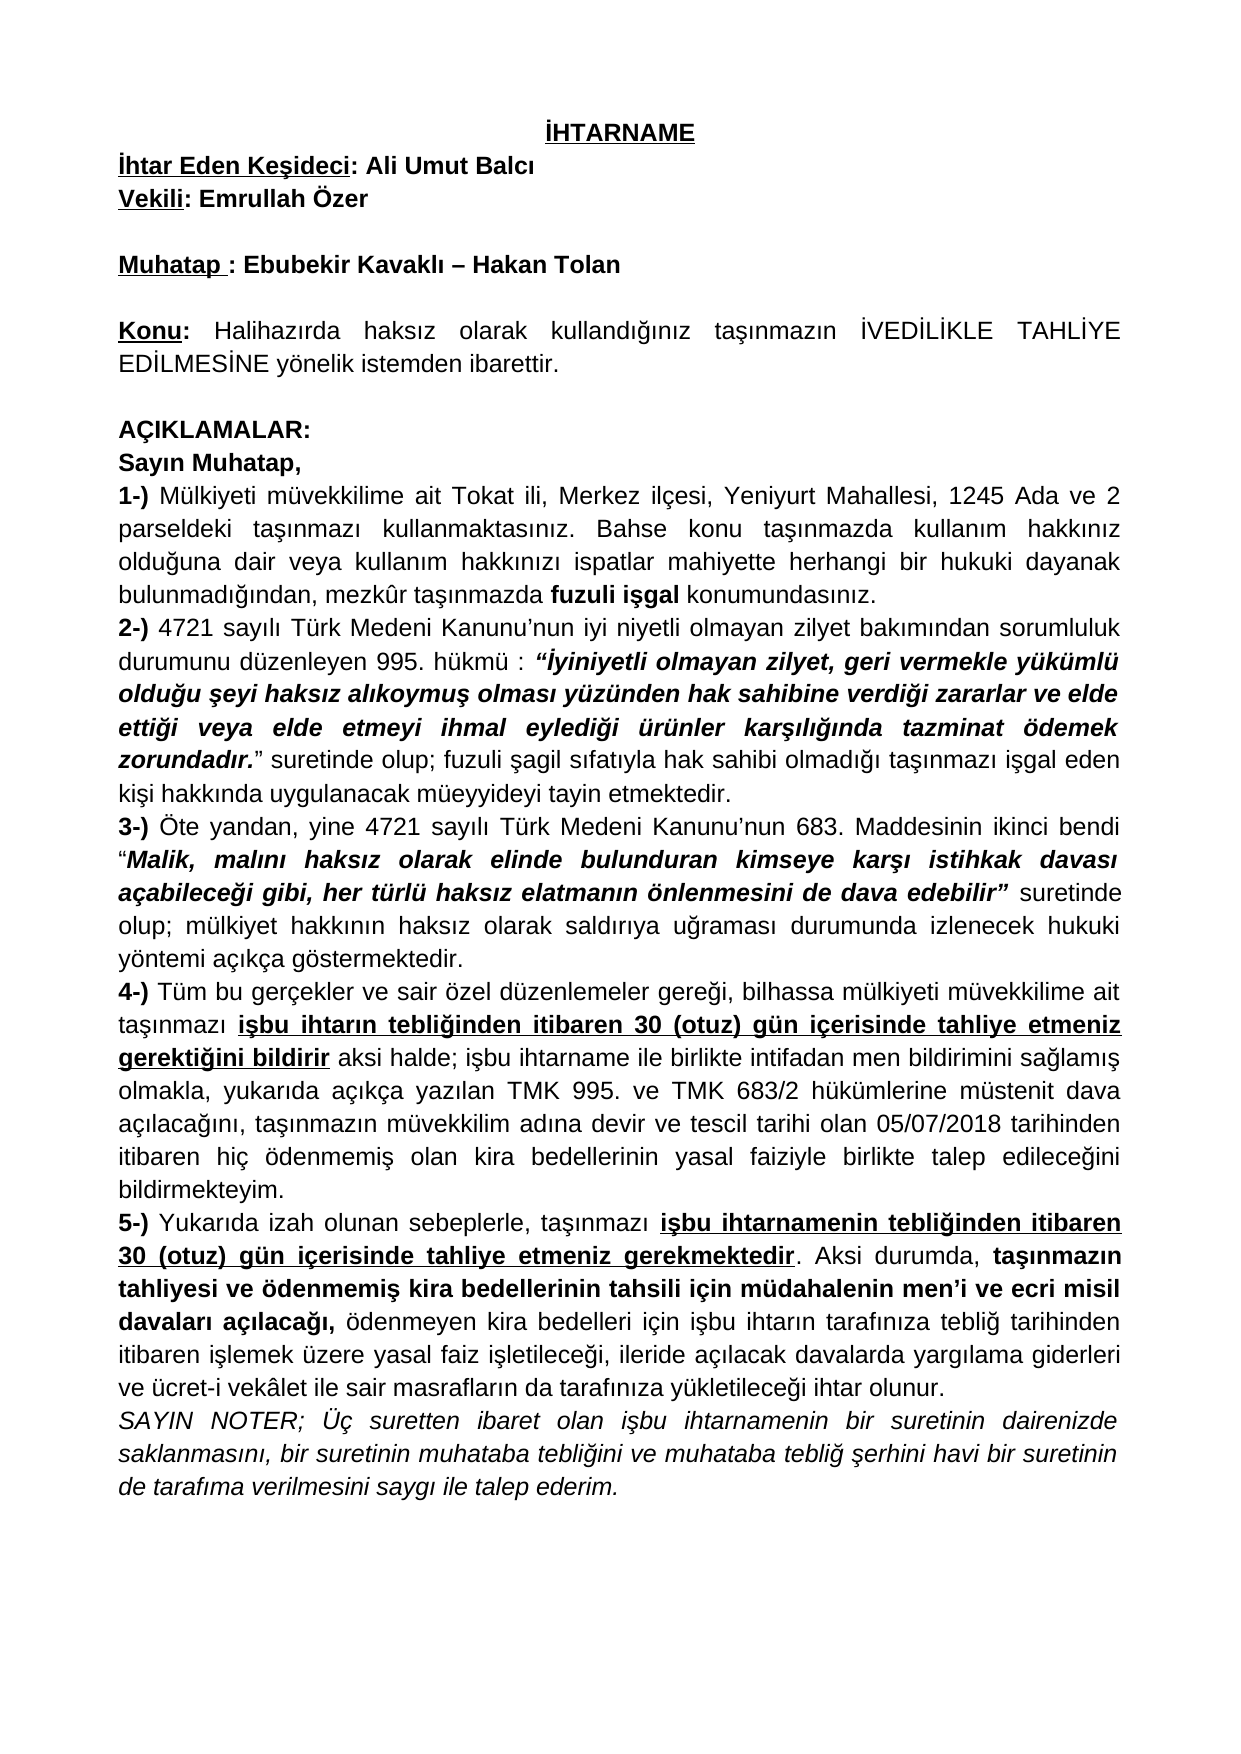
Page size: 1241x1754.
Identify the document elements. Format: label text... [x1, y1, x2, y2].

text SAYIN NOTER; Üç suretten ibaret olan işbu ihtarnamenin bir suretinin dairenizde saklanmasını, bir suretinin muhataba tebliğini ve muhataba tebliğ şerhini havi bir suretinin de tarafıma verilmesini saygı ile talep ederim. [118, 1406, 1122, 1501]
text İhtar Eden Keşideci: Ali Umut Balcı [118, 151, 1122, 180]
text Sayın Muhatap, [118, 448, 1122, 477]
text AÇIKLAMALAR: [118, 415, 1122, 444]
text Muhatap : Ebubekir Kavaklı – Hakan Tolan [118, 250, 1122, 279]
text 3-) Öte yandan, yine 4721 sayılı Türk Medeni Kanunu’nun 683. Maddesinin ikinci bendi “Malik, malını haksız olarak elinde bulunduran kimseye karşı istihkak davası açabileceği gibi, her türlü haksız elatmanın önlenmesini de dava edebilir” suretinde olup; mülkiyet hakkının haksız olarak saldırıya uğraması durumunda izlenecek hukuki yöntemi açıkça göstermektedir. [118, 812, 1122, 972]
text Konu: Halihazırda haksız olarak kullandığınız taşınmazın İVEDİLİKLE TAHLİYE EDİLMESİNE yönelik istemden ibarettir. [118, 316, 1122, 378]
text İHTARNAME [118, 118, 1122, 147]
text 1-) Mülkiyeti müvekkilime ait Tokat ili, Merkez ilçesi, Yeniyurt Mahallesi, 1245 Ada ve 2 parseldeki taşınmazı kullanmaktasınız. Bahse konu taşınmazda kullanım hakkınız olduğuna dair veya kullanım hakkınızı ispatlar mahiyette herhangi bir hukuki dayanak bulunmadığından, mezkûr taşınmazda fuzuli işgal konumundasınız. [118, 481, 1122, 609]
text Vekili: Emrullah Özer [118, 184, 1122, 213]
text 4-) Tüm bu gerçekler ve sair özel düzenlemeler gereği, bilhassa mülkiyeti müvekkilime ait taşınmazı işbu ihtarın tebliğinden itibaren 30 (otuz) gün içerisinde tahliye etmeniz gerektiğini bildirir aksi halde; işbu ihtarname ile birlikte intifadan men bildirimini sağlamış olmakla, yukarıda açıkça yazılan TMK 995. ve TMK 683/2 hükümlerine müstenit dava açılacağını, taşınmazın müvekkilim adına devir ve tescil tarihi olan 05/07/2018 tarihinden itibaren hiç ödenmemiş olan kira bedellerinin yasal faiziyle birlikte talep edileceğini bildirmekteyim. [118, 977, 1122, 1203]
text 2-) 4721 sayılı Türk Medeni Kanunu’nun iyi niyetli olmayan zilyet bakımından sorumluluk durumunu düzenleyen 995. hükmü : “İyiniyetli olmayan zilyet, geri vermekle yükümlü olduğu şeyi haksız alıkoymuş olması yüzünden hak sahibine verdiği zararlar ve elde ettiği veya elde etmeyi ihmal eylediği ürünler karşılığında tazminat ödemek zorundadır.” suretinde olup; fuzuli şagil sıfatıyla hak sahibi olmadığı taşınmazı işgal eden kişi hakkında uygulanacak müeyyideyi tayin etmektedir. [118, 613, 1122, 807]
text 5-) Yukarıda izah olunan sebeplerle, taşınmazı işbu ihtarnamenin tebliğinden itibaren 30 (otuz) gün içerisinde tahliye etmeniz gerekmektedir. Aksi durumda, taşınmazın tahliyesi ve ödenmemiş kira bedellerinin tahsili için müdahalenin men’i ve ecri misil davaları açılacağı, ödenmeyen kira bedelleri için işbu ihtarın tarafınıza tebliğ tarihinden itibaren işlemek üzere yasal faiz işletileceği, ileride açılacak davalarda yargılama giderleri ve ücret-i vekâlet ile sair masrafların da tarafınıza yükletileceği ihtar olunur. [118, 1208, 1122, 1402]
